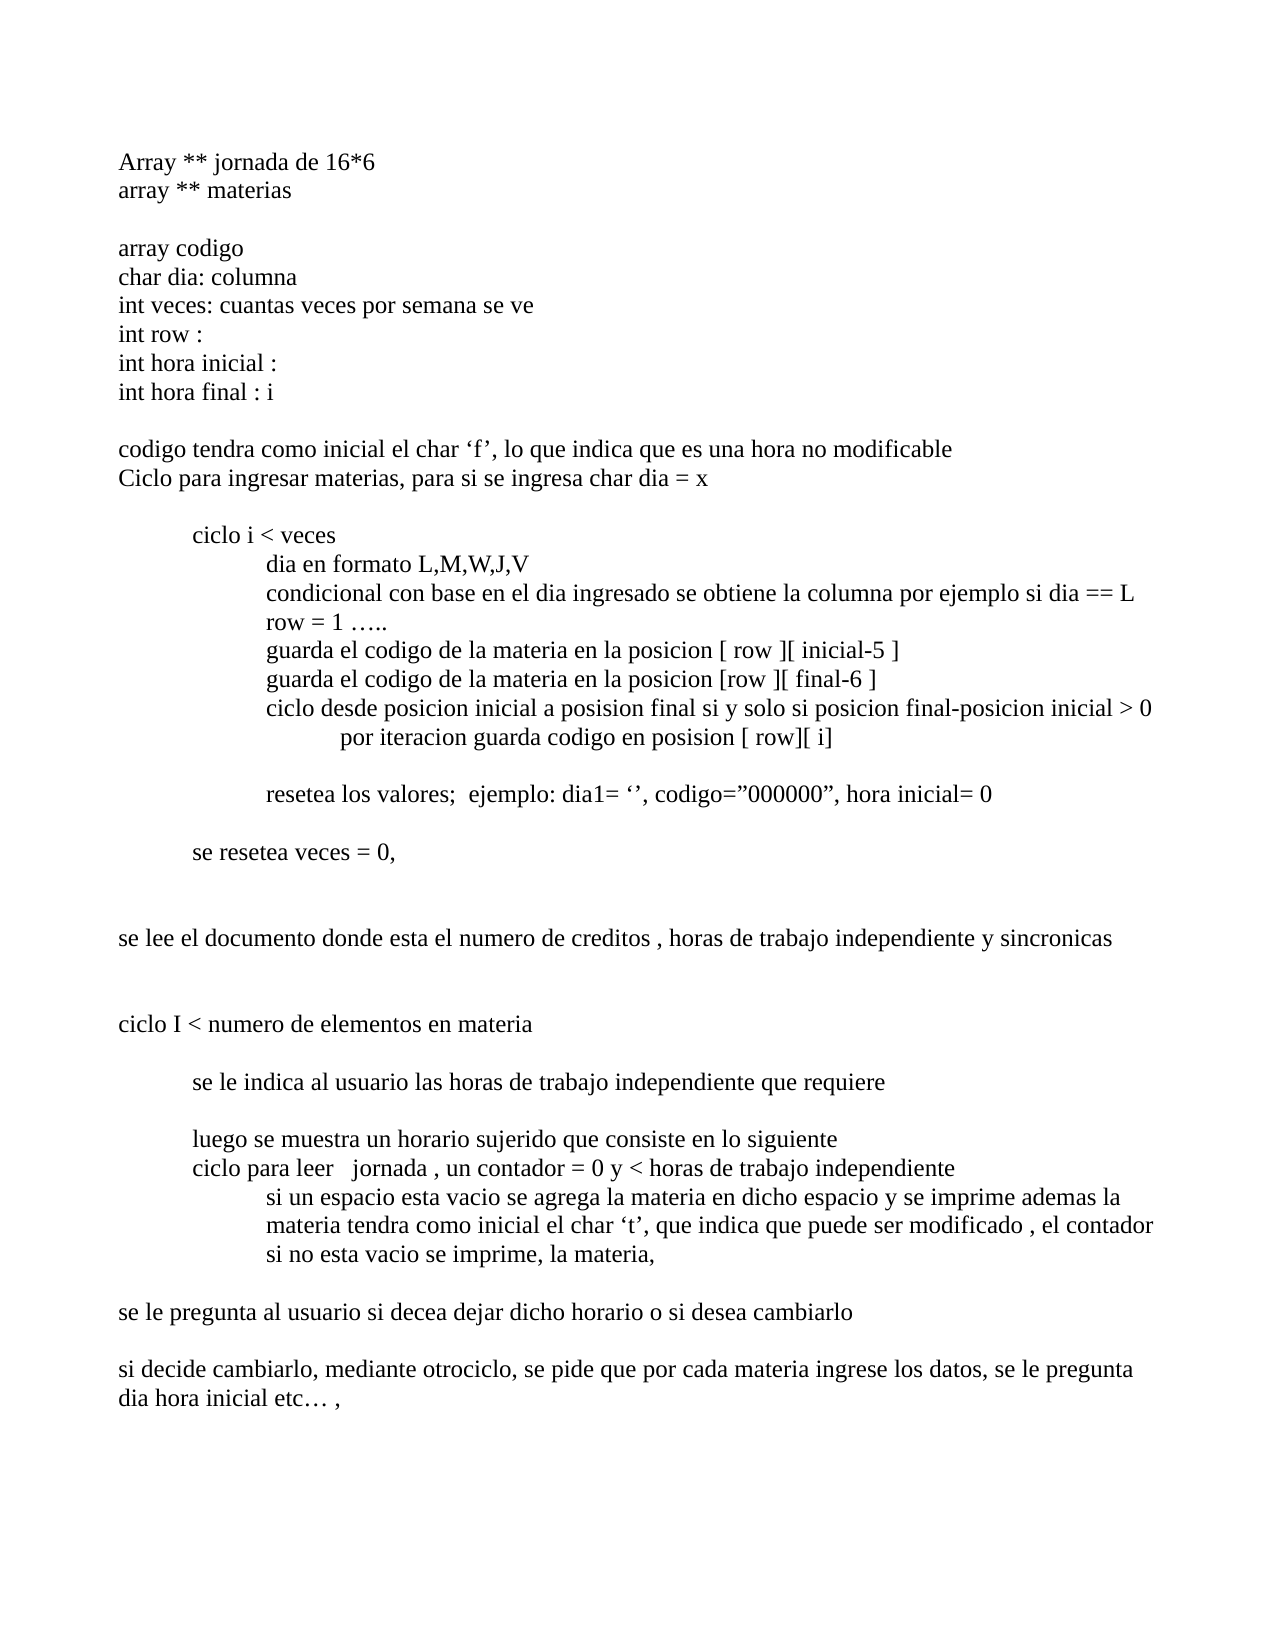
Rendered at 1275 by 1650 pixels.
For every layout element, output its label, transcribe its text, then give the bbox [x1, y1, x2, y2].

text ciclo I < numero de elementos en materia [118, 1009, 1157, 1038]
text ciclo i < veces [118, 521, 1157, 549]
text condicional con base en el dia ingresado se obtiene la columna por ejemplo si dia == L row = 1 ….. [118, 578, 1157, 636]
text ciclo para leer jornada , un contador = 0 y < horas de trabajo independiente [118, 1153, 1157, 1182]
text si decide cambiarlo, mediante otrociclo, se pide que por cada materia ingrese los datos, se le pregunta dia hora inicial etc… , [118, 1354, 1157, 1412]
text array ** materias [118, 176, 1157, 204]
text si no esta vacio se imprime, la materia, [118, 1239, 1157, 1268]
text si un espacio esta vacio se agrega la materia en dicho espacio y se imprime ademas la materia tendra como inicial el char ‘t’, que indica que puede ser modificado , el contador [118, 1182, 1157, 1239]
text resetea los valores; ejemplo: dia1= ‘’, codigo=”000000”, hora inicial= 0 [118, 779, 1157, 808]
text guarda el codigo de la materia en la posicion [row ][ final-6 ] [118, 664, 1157, 693]
text se le indica al usuario las horas de trabajo independiente que requiere [118, 1067, 1157, 1096]
text se lee el documento donde esta el numero de creditos , horas de trabajo independiente y sincronicas [118, 923, 1157, 952]
text int hora final : i [118, 377, 1157, 406]
text int veces: cuantas veces por semana se ve [118, 291, 1157, 319]
text por iteracion guarda codigo en posision [ row][ i] [118, 722, 1157, 751]
text se resetea veces = 0, [118, 837, 1157, 866]
text int row : [118, 319, 1157, 348]
text luego se muestra un horario sujerido que consiste en lo siguiente [118, 1124, 1157, 1153]
text se le pregunta al usuario si decea dejar dicho horario o si desea cambiarlo [118, 1297, 1157, 1326]
text array codigo [118, 233, 1157, 262]
text Ciclo para ingresar materias, para si se ingresa char dia = x [118, 463, 1157, 492]
text int hora inicial : [118, 348, 1157, 377]
text codigo tendra como inicial el char ‘f’, lo que indica que es una hora no modificable [118, 434, 1157, 463]
text Array ** jornada de 16*6 [118, 147, 1157, 176]
text guarda el codigo de la materia en la posicion [ row ][ inicial-5 ] [118, 636, 1157, 664]
text char dia: columna [118, 262, 1157, 291]
text ciclo desde posicion inicial a posision final si y solo si posicion final-posicion inicial > 0 [118, 693, 1157, 722]
text dia en formato L,M,W,J,V [118, 549, 1157, 578]
